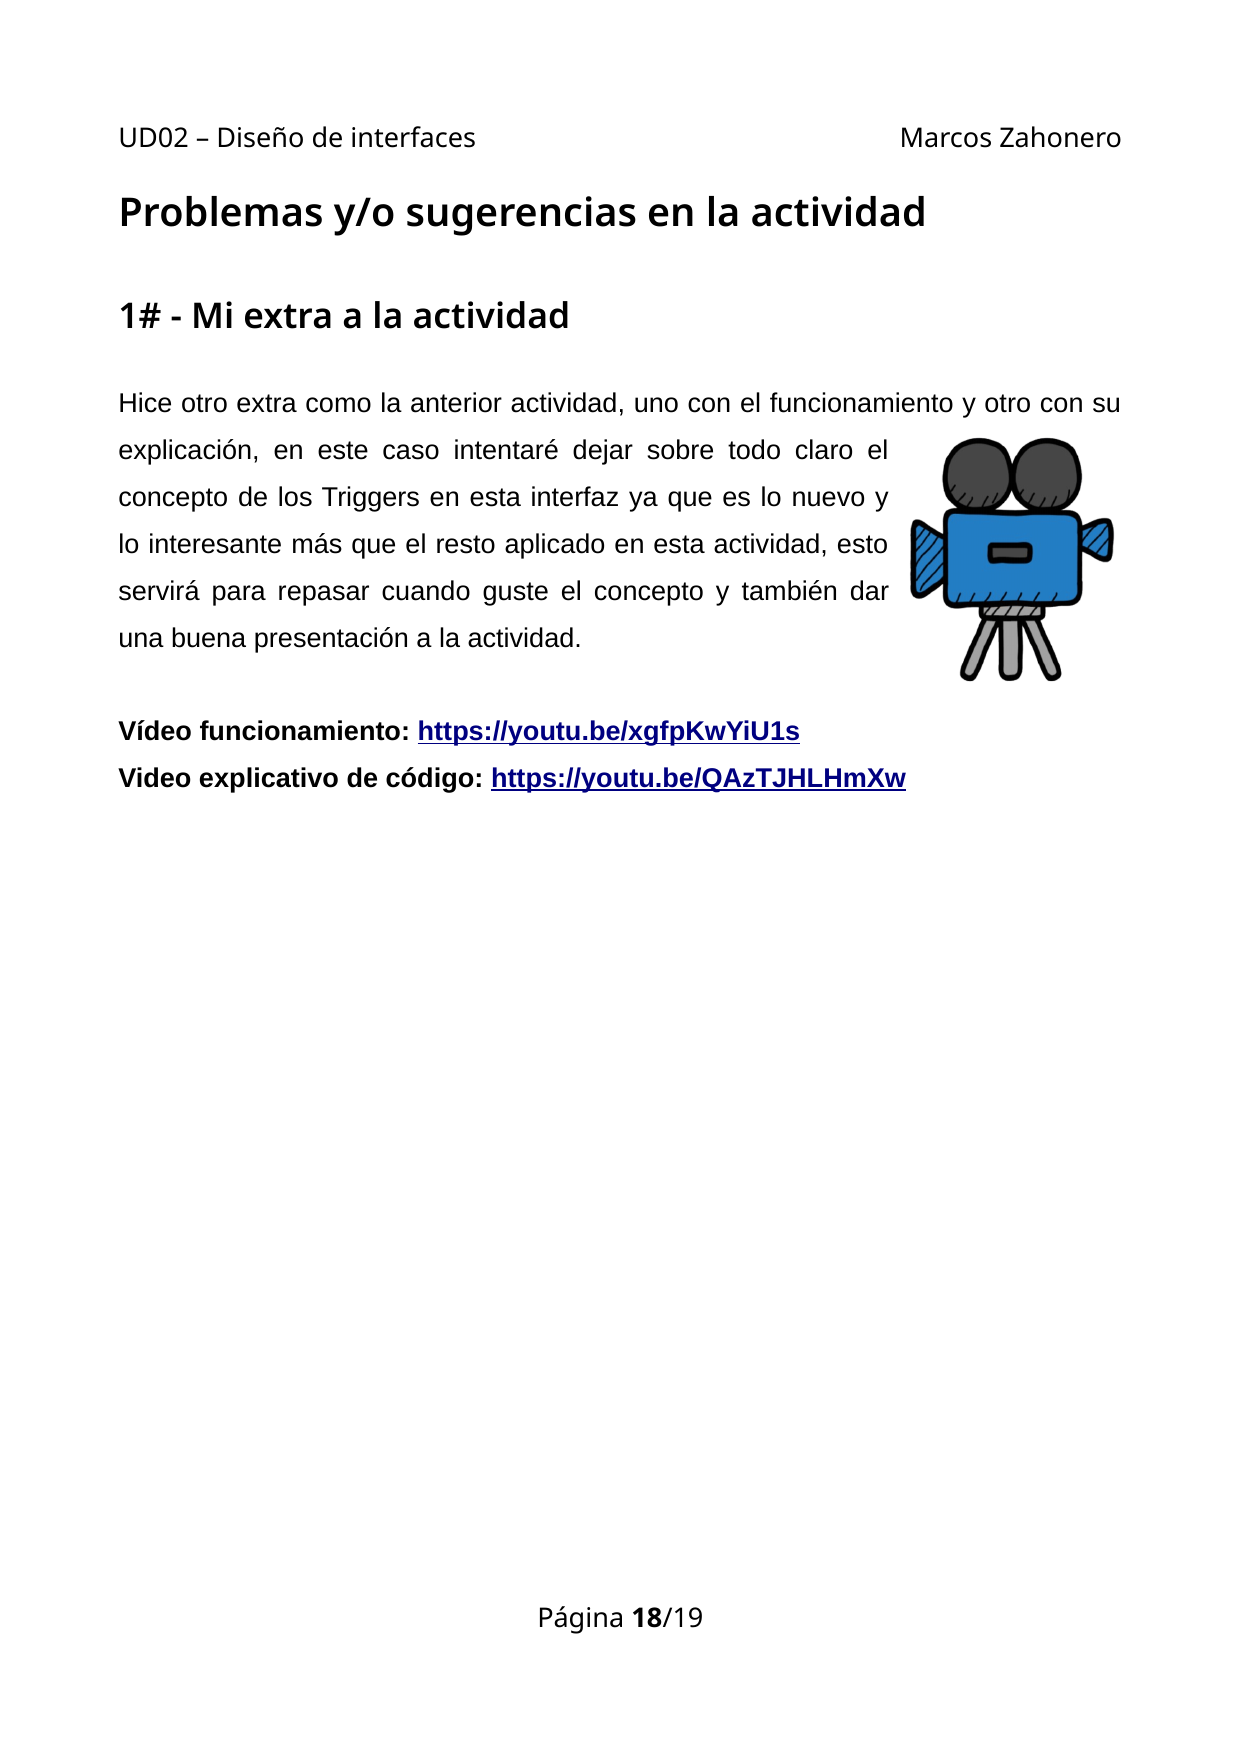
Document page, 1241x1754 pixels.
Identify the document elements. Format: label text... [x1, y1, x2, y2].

subtitle Problemas y/o sugerencias en la actividad [118, 184, 1122, 238]
text Video explicativo de código: https://youtu.be/QAzTJHLHmXw [118, 762, 1122, 793]
text Hice otro extra como la anterior actividad, uno con el funcionamiento y otro con su explicación, en este caso intentaré dejar sobre todo claro el concepto de los Triggers en esta interfaz ya que es lo nuevo y lo interesante más que el resto aplicado en esta actividad, esto servirá para repasar cuando guste el concepto y también dar una buena presentación a la actividad. [118, 387, 1122, 653]
picture [889, 437, 1120, 684]
subtitle 1# - Mi extra a la actividad [118, 291, 1122, 339]
text Vídeo funcionamiento: https://youtu.be/xgfpKwYiU1s [118, 715, 1122, 747]
